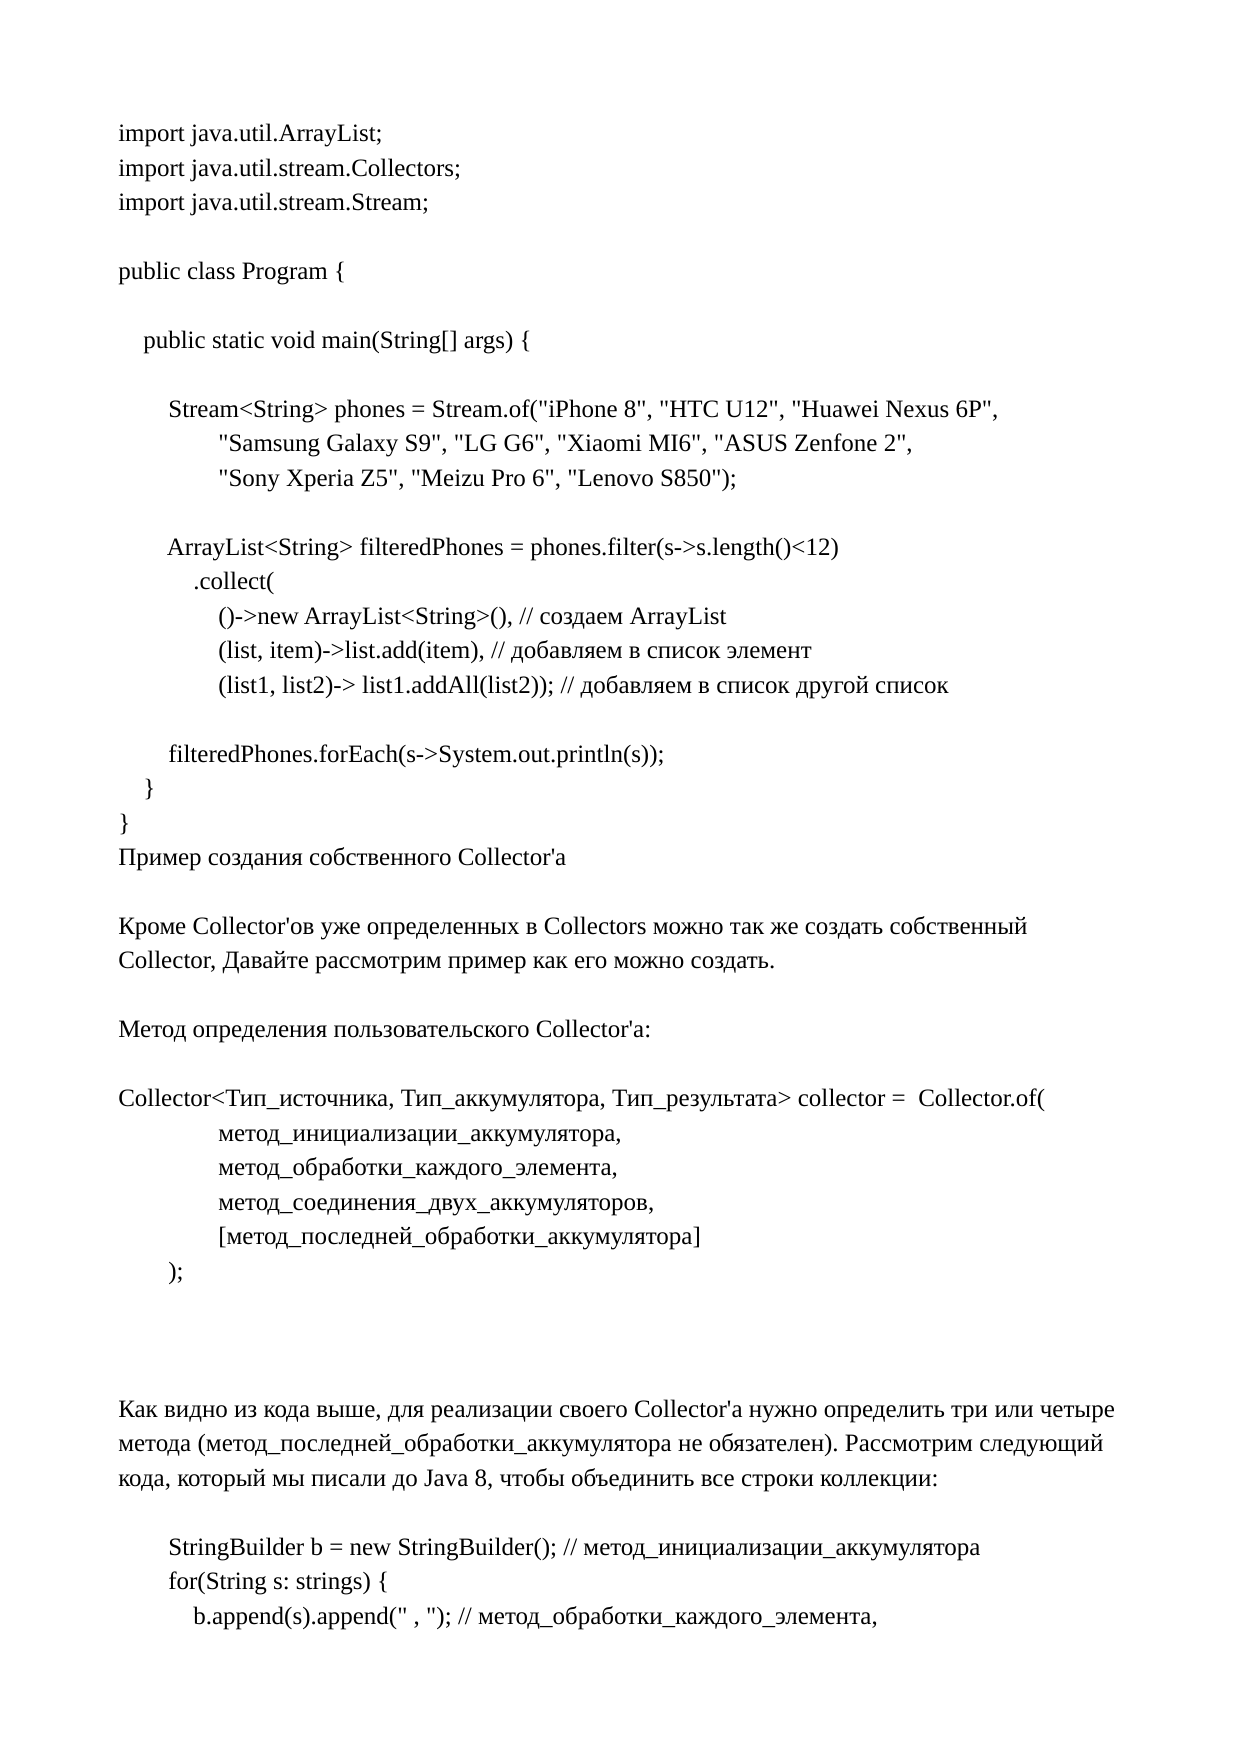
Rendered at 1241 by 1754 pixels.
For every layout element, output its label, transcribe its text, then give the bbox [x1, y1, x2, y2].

text Пример создания собственного Collector'a [118, 842, 1122, 871]
text } [118, 773, 1122, 802]
text Кроме Collector'ов уже определенных в Collectors можно так же создать собственный Collector, Давайте рассмотрим пример как его можно создать. [118, 911, 1122, 974]
text .collect( [118, 566, 1122, 595]
text import java.util.stream.Collectors; [118, 153, 1122, 181]
text ); [118, 1256, 1122, 1285]
text метод_обработки_каждого_элемента, [118, 1152, 1122, 1181]
text b.append(s).append(" , "); // метод_обработки_каждого_элемента, [118, 1601, 1122, 1629]
text public class Program { [118, 256, 1122, 285]
text Как видно из кода выше, для реализации своего Collector'a нужно определить три или четыре метода (метод_последней_обработки_аккумулятора не обязателен). Рассмотрим следующий кода, который мы писали до Java 8, чтобы объединить все строки коллекции: [118, 1394, 1122, 1492]
text for(String s: strings) { [118, 1566, 1122, 1595]
text Stream<String> phones = Stream.of("iPhone 8", "HTC U12", "Huawei Nexus 6P", [118, 394, 1122, 423]
text ()->new ArrayList<String>(), // создаем ArrayList [118, 601, 1122, 629]
text "Sony Xperia Z5", "Meizu Pro 6", "Lenovo S850"); [118, 463, 1122, 492]
text [метод_последней_обработки_аккумулятора] [118, 1221, 1122, 1250]
text import java.util.ArrayList; [118, 118, 1122, 147]
text import java.util.stream.Stream; [118, 187, 1122, 216]
text метод_инициализации_аккумулятора, [118, 1118, 1122, 1147]
text "Samsung Galaxy S9", "LG G6", "Xiaomi MI6", "ASUS Zenfone 2", [118, 428, 1122, 457]
text public static void main(String[] args) { [118, 325, 1122, 354]
text Collector<Тип_источника, Тип_аккумулятора, Тип_результата> сollector = Collector.of( [118, 1083, 1122, 1112]
text метод_соединения_двух_аккумуляторов, [118, 1187, 1122, 1216]
text (list, item)->list.add(item), // добавляем в список элемент [118, 635, 1122, 664]
text } [118, 808, 1122, 836]
text StringBuilder b = new StringBuilder(); // метод_инициализации_аккумулятора [118, 1532, 1122, 1561]
text ArrayList<String> filteredPhones = phones.filter(s->s.length()<12) [118, 532, 1122, 561]
text Метод определения пользовательского Collector'a: [118, 1014, 1122, 1043]
text (list1, list2)-> list1.addAll(list2)); // добавляем в список другой список [118, 670, 1122, 698]
text filteredPhones.forEach(s->System.out.println(s)); [118, 739, 1122, 767]
